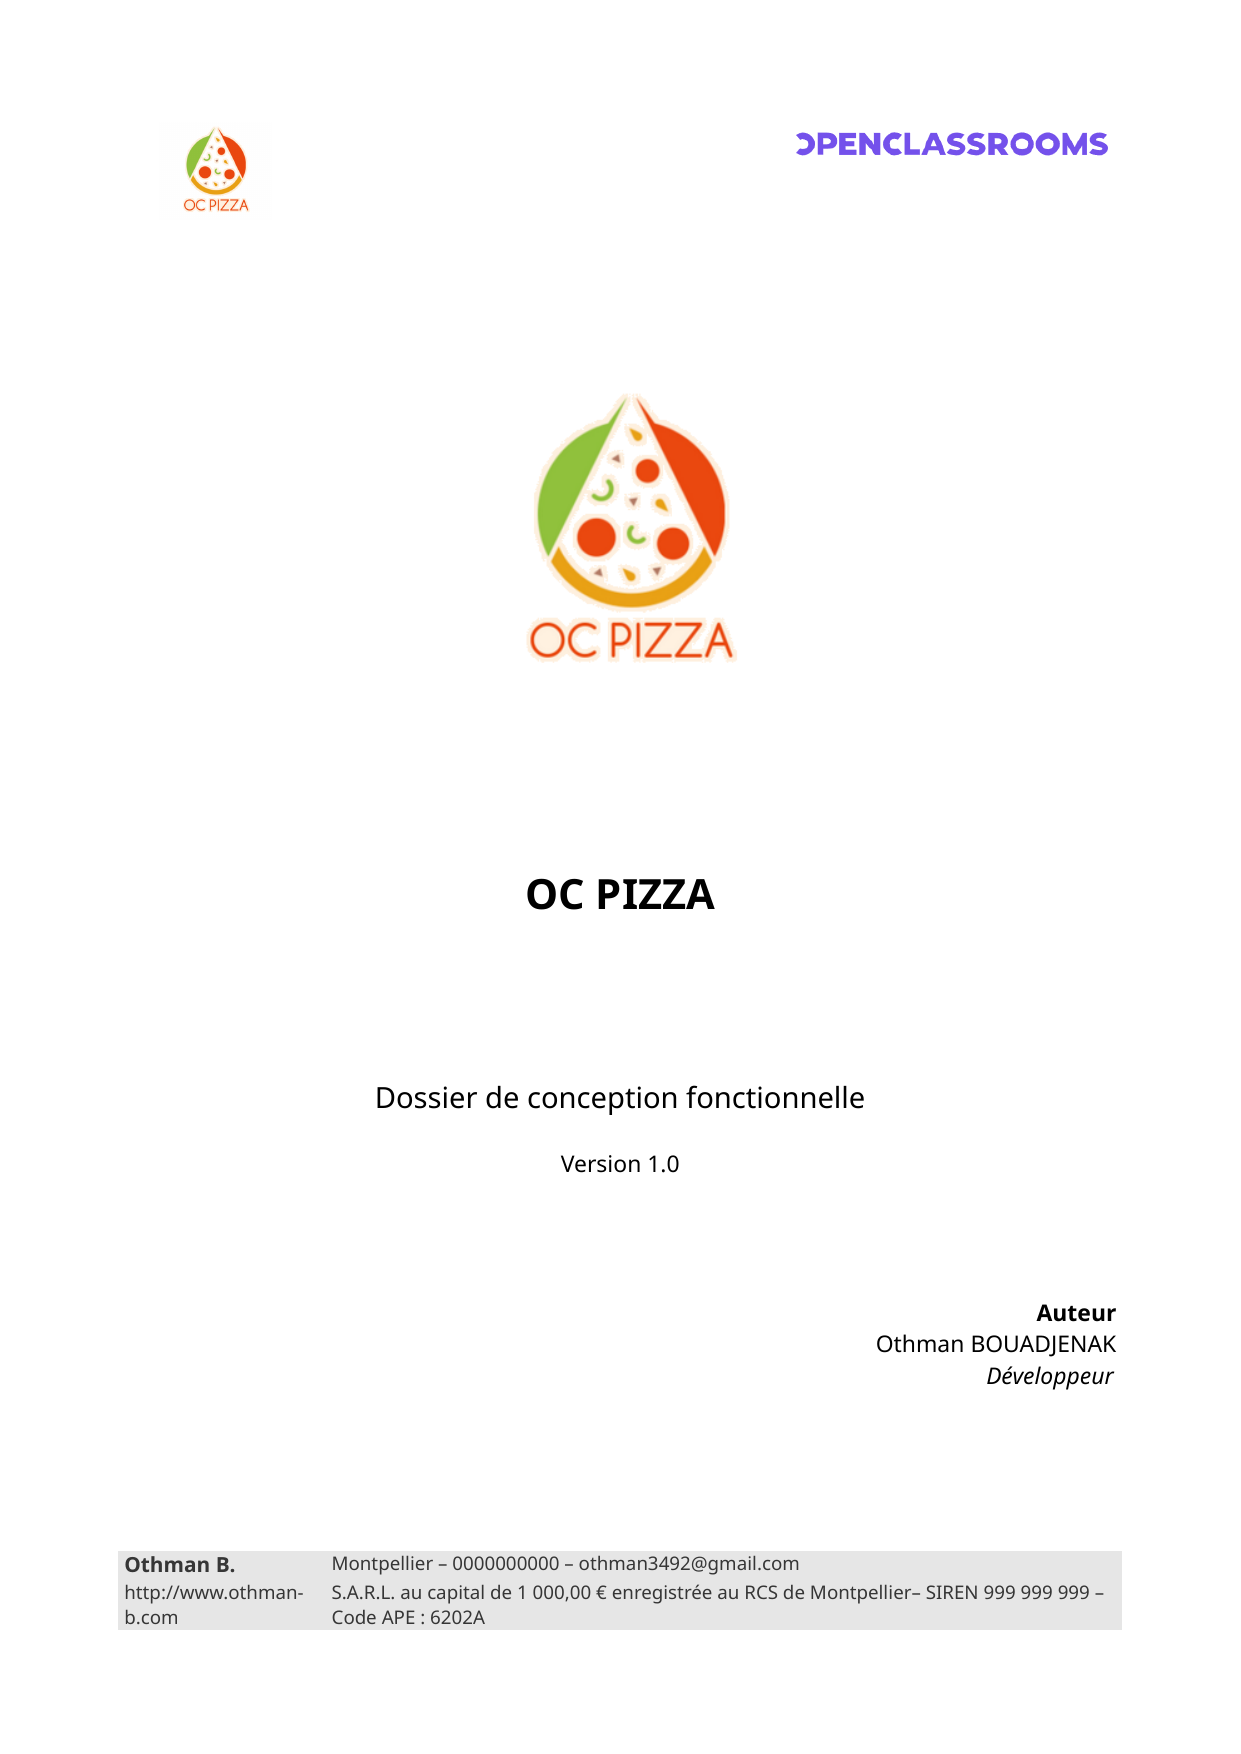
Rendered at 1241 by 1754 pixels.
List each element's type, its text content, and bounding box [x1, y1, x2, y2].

table_cell Auteur Othman BOUADJENAK Développeur [118, 1273, 1122, 1415]
picture [784, 123, 1120, 166]
table_header OC PIZZA Dossier de conception fonctionnelle Version 1.0 [118, 234, 1122, 1273]
picture [449, 380, 811, 688]
picture [158, 122, 273, 220]
